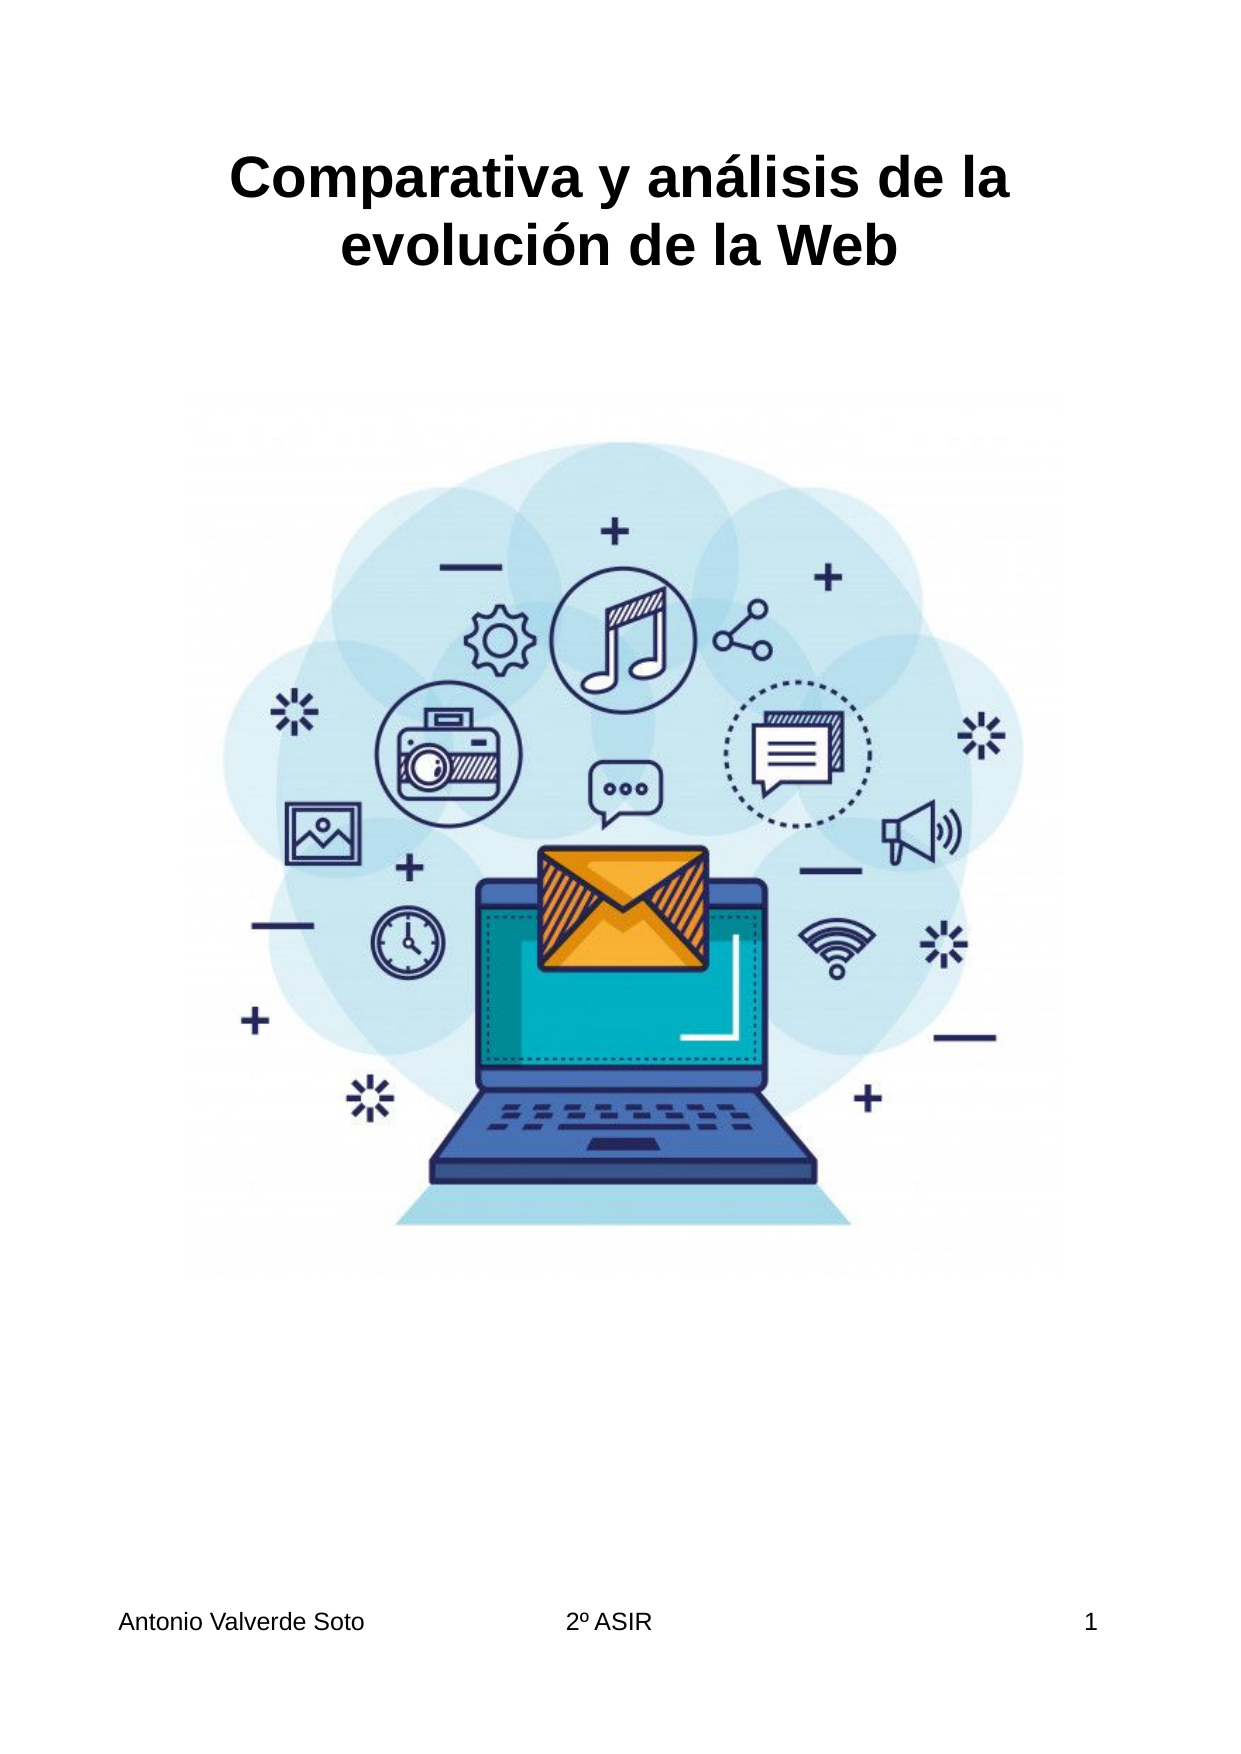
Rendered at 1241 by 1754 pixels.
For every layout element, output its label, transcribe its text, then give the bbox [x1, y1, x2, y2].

picture [182, 392, 1065, 1275]
title Comparativa y análisis de la evolución de la Web [118, 143, 1122, 277]
